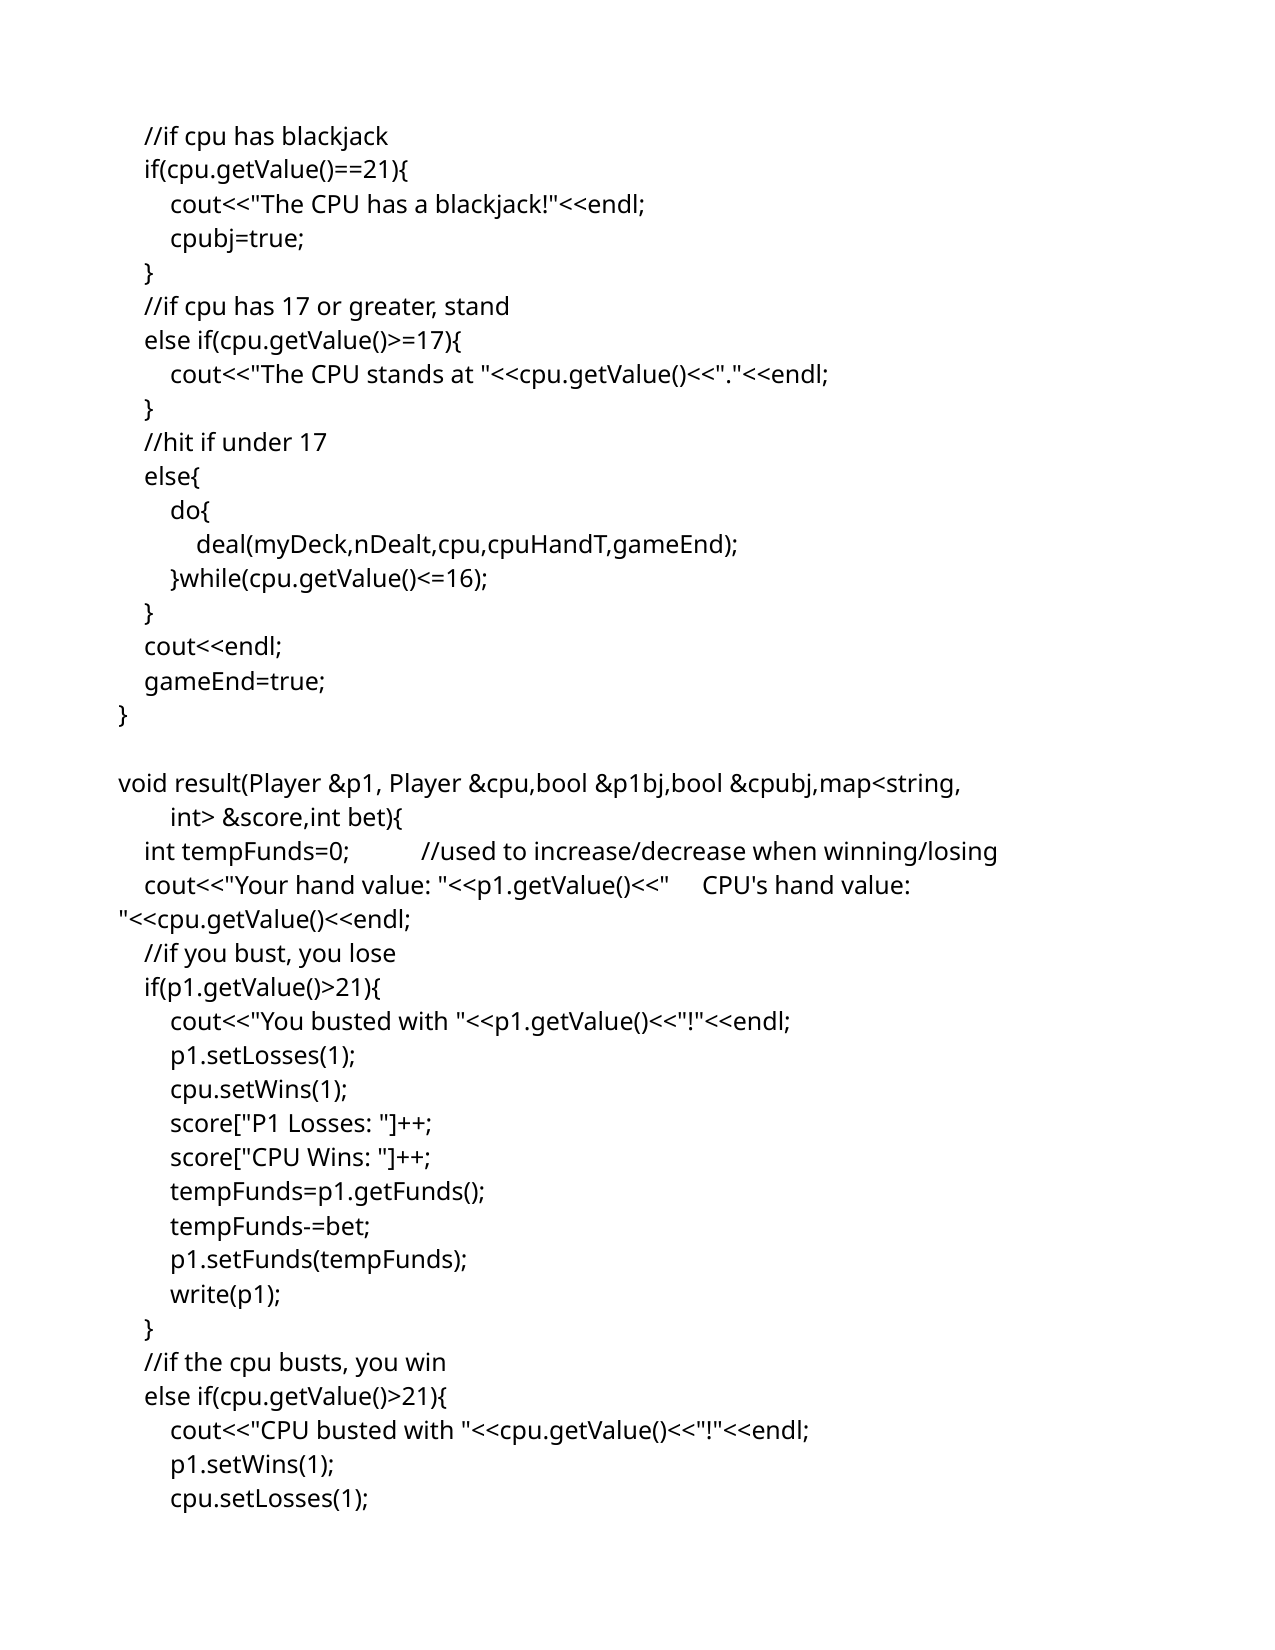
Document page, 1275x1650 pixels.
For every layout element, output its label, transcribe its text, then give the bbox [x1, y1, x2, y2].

text if(p1.getValue()>21){ [118, 970, 1157, 1004]
text int> &score,int bet){ [118, 799, 1157, 833]
text p1.setWins(1); [118, 1447, 1157, 1481]
text if(cpu.getValue()==21){ [118, 152, 1157, 186]
text cpubj=true; [118, 220, 1157, 254]
text cpu.setLosses(1); [118, 1481, 1157, 1515]
text int tempFunds=0; //used to increase/decrease when winning/losing [118, 833, 1157, 867]
text //hit if under 17 [118, 425, 1157, 459]
text cout<<"Your hand value: "<<p1.getValue()<<" CPU's hand value: "<<cpu.getValue()<<endl; [118, 867, 1157, 936]
text cout<<endl; [118, 629, 1157, 663]
text cout<<"CPU busted with "<<cpu.getValue()<<"!"<<endl; [118, 1412, 1157, 1447]
text //if cpu has 17 or greater, stand [118, 288, 1157, 322]
text }while(cpu.getValue()<=16); [118, 561, 1157, 595]
text //if cpu has blackjack [118, 118, 1157, 152]
text } [118, 254, 1157, 288]
text //if you bust, you lose [118, 936, 1157, 970]
text p1.setFunds(tempFunds); [118, 1242, 1157, 1276]
text } [118, 595, 1157, 629]
text score["P1 Losses: "]++; [118, 1106, 1157, 1140]
text cout<<"The CPU has a blackjack!"<<endl; [118, 186, 1157, 220]
text void result(Player &p1, Player &cpu,bool &p1bj,bool &cpubj,map<string, [118, 765, 1157, 799]
text tempFunds-=bet; [118, 1208, 1157, 1242]
text cout<<"You busted with "<<p1.getValue()<<"!"<<endl; [118, 1004, 1157, 1038]
text deal(myDeck,nDealt,cpu,cpuHandT,gameEnd); [118, 527, 1157, 561]
text } [118, 697, 1157, 731]
text //if the cpu busts, you win [118, 1344, 1157, 1378]
text tempFunds=p1.getFunds(); [118, 1174, 1157, 1208]
text cpu.setWins(1); [118, 1072, 1157, 1106]
text write(p1); [118, 1276, 1157, 1310]
text gameEnd=true; [118, 663, 1157, 697]
text else if(cpu.getValue()>21){ [118, 1378, 1157, 1412]
text else{ [118, 459, 1157, 493]
text score["CPU Wins: "]++; [118, 1140, 1157, 1174]
text } [118, 391, 1157, 425]
text cout<<"The CPU stands at "<<cpu.getValue()<<"."<<endl; [118, 357, 1157, 391]
text else if(cpu.getValue()>=17){ [118, 322, 1157, 357]
text } [118, 1310, 1157, 1344]
text do{ [118, 493, 1157, 527]
text p1.setLosses(1); [118, 1038, 1157, 1072]
